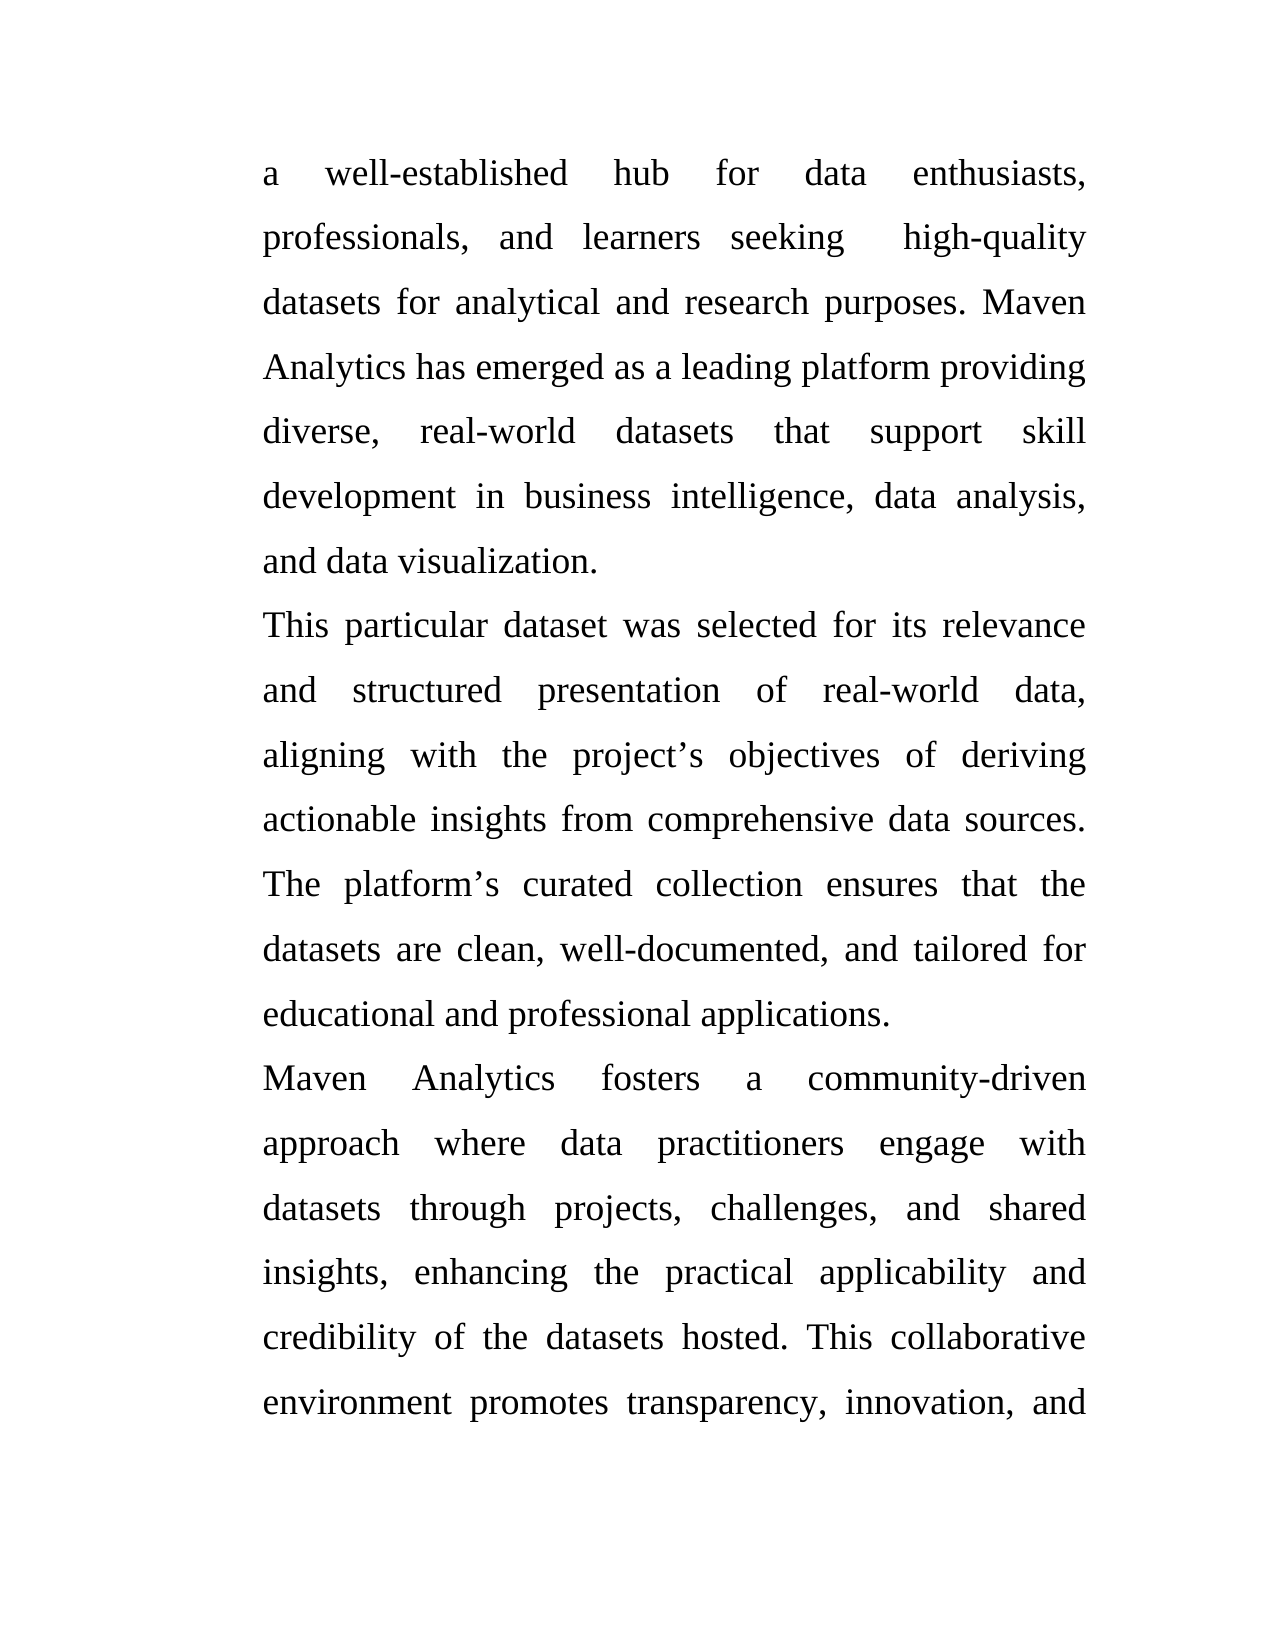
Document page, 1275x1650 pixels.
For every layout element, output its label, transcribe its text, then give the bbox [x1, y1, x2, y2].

text a well-established hub for data enthusiasts, professionals, and learners seeking high-quality datasets for analytical and research purposes. Maven Analytics has emerged as a leading platform providing diverse, real-world datasets that support skill development in business intelligence, data analysis, and data visualization. [262, 150, 1087, 581]
text This particular dataset was selected for its relevance and structured presentation of real-world data, aligning with the project’s objectives of deriving actionable insights from comprehensive data sources. The platform’s curated collection ensures that the datasets are clean, well-documented, and tailored for educational and professional applications. [262, 603, 1087, 1034]
text Maven Analytics fosters a community-driven approach where data practitioners engage with datasets through projects, challenges, and shared insights, enhancing the practical applicability and credibility of the datasets hosted. This collaborative environment promotes transparency, innovation, and [262, 1056, 1087, 1422]
